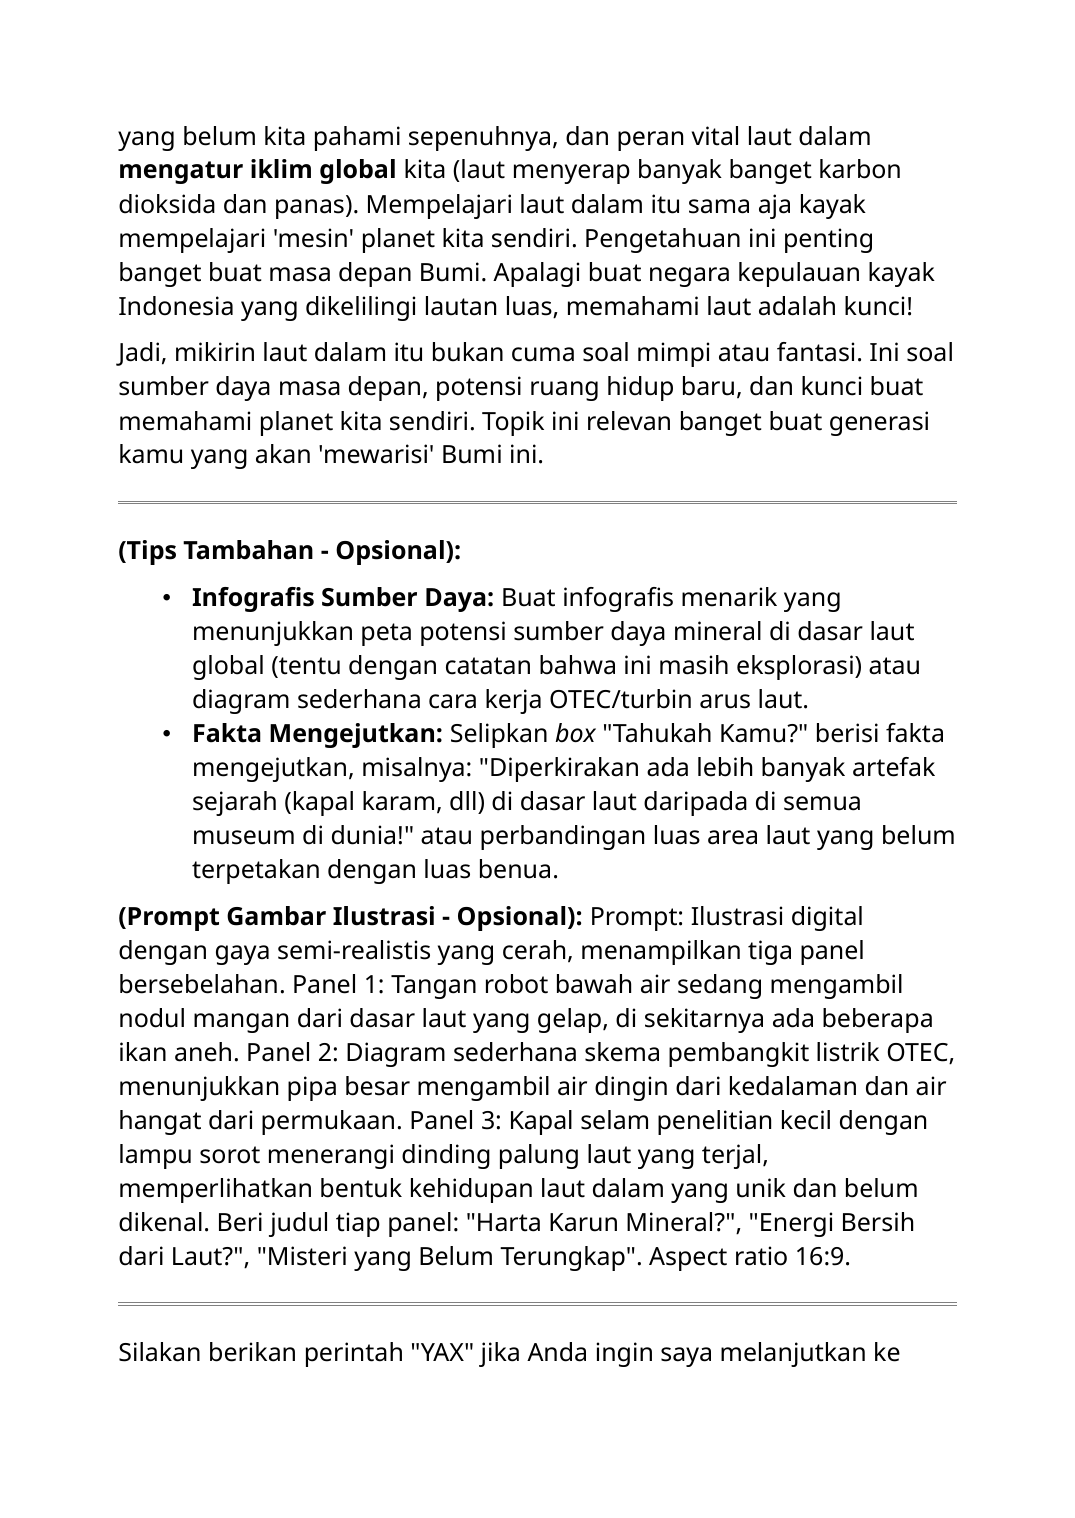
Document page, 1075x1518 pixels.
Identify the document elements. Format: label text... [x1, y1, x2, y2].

list Infografis Sumber Daya: Buat infografis menarik yang menunjukkan peta potensi sumber daya mineral di dasar laut global (tentu dengan catatan bahwa ini masih eksplorasi) atau diagram sederhana cara kerja OTEC/turbin arus laut. [162, 579, 957, 715]
list Fakta Mengejutkan: Selipkan box "Tahukah Kamu?" berisi fakta mengejutkan, misalnya: "Diperkirakan ada lebih banyak artefak sejarah (kapal karam, dll) di dasar laut daripada di semua museum di dunia!" atau perbandingan luas area laut yang belum terpetakan dengan luas benua. [162, 715, 957, 886]
text Silakan berikan perintah "YAX" jika Anda ingin saya melanjutkan ke [118, 1334, 957, 1368]
text Jadi, mikirin laut dalam itu bukan cuma soal mimpi atau fantasi. Ini soal sumber daya masa depan, potensi ruang hidup baru, dan kunci buat memahami planet kita sendiri. Topik ini relevan banget buat generasi kamu yang akan 'mewarisi' Bumi ini. [118, 335, 957, 471]
text (Prompt Gambar Ilustrasi - Opsional): Prompt: Ilustrasi digital dengan gaya semi-realistis yang cerah, menampilkan tiga panel bersebelahan. Panel 1: Tangan robot bawah air sedang mengambil nodul mangan dari dasar laut yang gelap, di sekitarnya ada beberapa ikan aneh. Panel 2: Diagram sederhana skema pembangkit listrik OTEC, menunjukkan pipa besar mengambil air dingin dari kedalaman dan air hangat dari permukaan. Panel 3: Kapal selam penelitian kecil dengan lampu sorot menerangi dinding palung laut yang terjal, memperlihatkan bentuk kehidupan laut dalam yang unik dan belum dikenal. Beri judul tiap panel: "Harta Karun Mineral?", "Energi Bersih dari Laut?", "Misteri yang Belum Terungkap". Aspect ratio 16:9. [118, 898, 957, 1273]
text (Tips Tambahan - Opsional): [118, 533, 957, 567]
text yang belum kita pahami sepenuhnya, dan peran vital laut dalam mengatur iklim global kita (laut menyerap banyak banget karbon dioksida dan panas). Mempelajari laut dalam itu sama aja kayak mempelajari 'mesin' planet kita sendiri. Pengetahuan ini penting banget buat masa depan Bumi. Apalagi buat negara kepulauan kayak Indonesia yang dikelilingi lautan luas, memahami laut adalah kunci! [118, 118, 957, 322]
